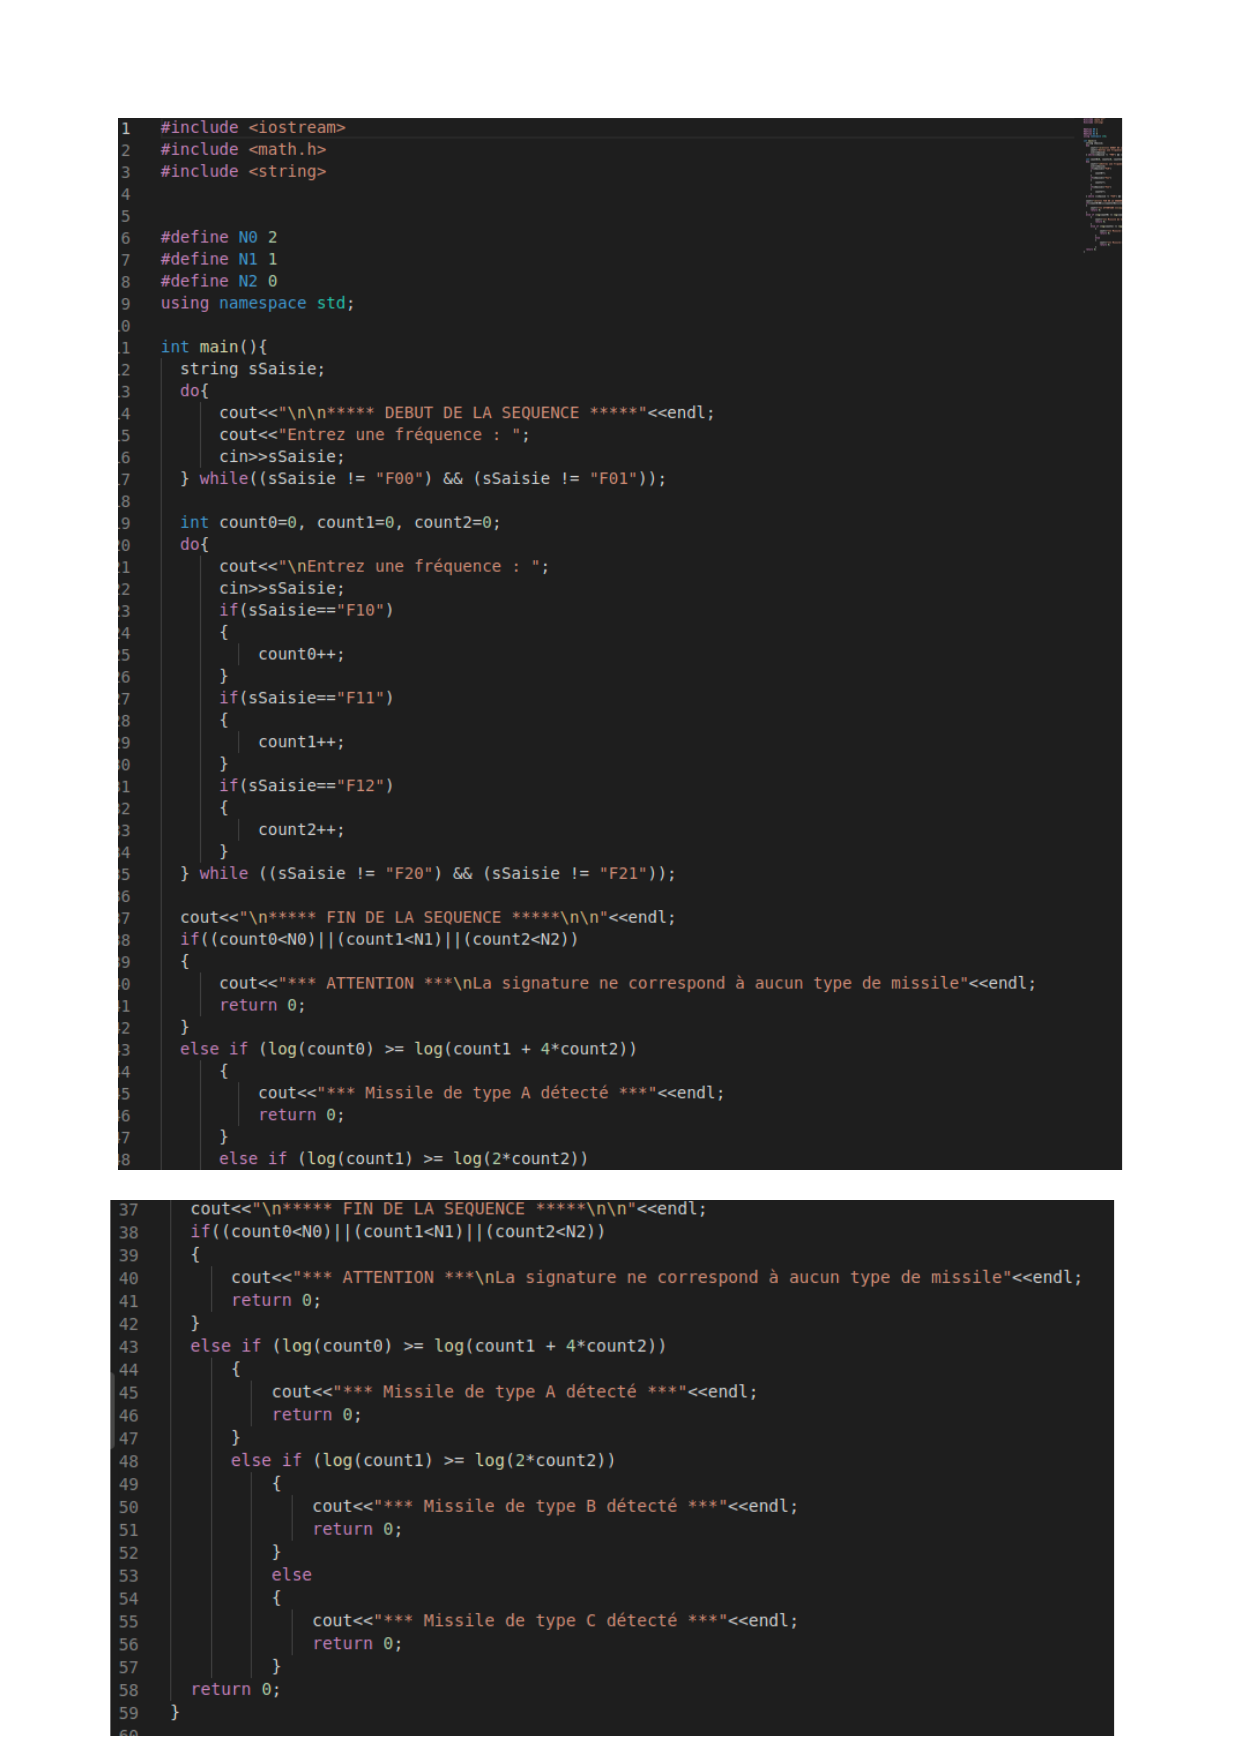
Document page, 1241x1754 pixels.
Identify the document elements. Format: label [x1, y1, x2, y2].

picture [110, 1200, 1115, 1736]
picture [118, 118, 1123, 1170]
